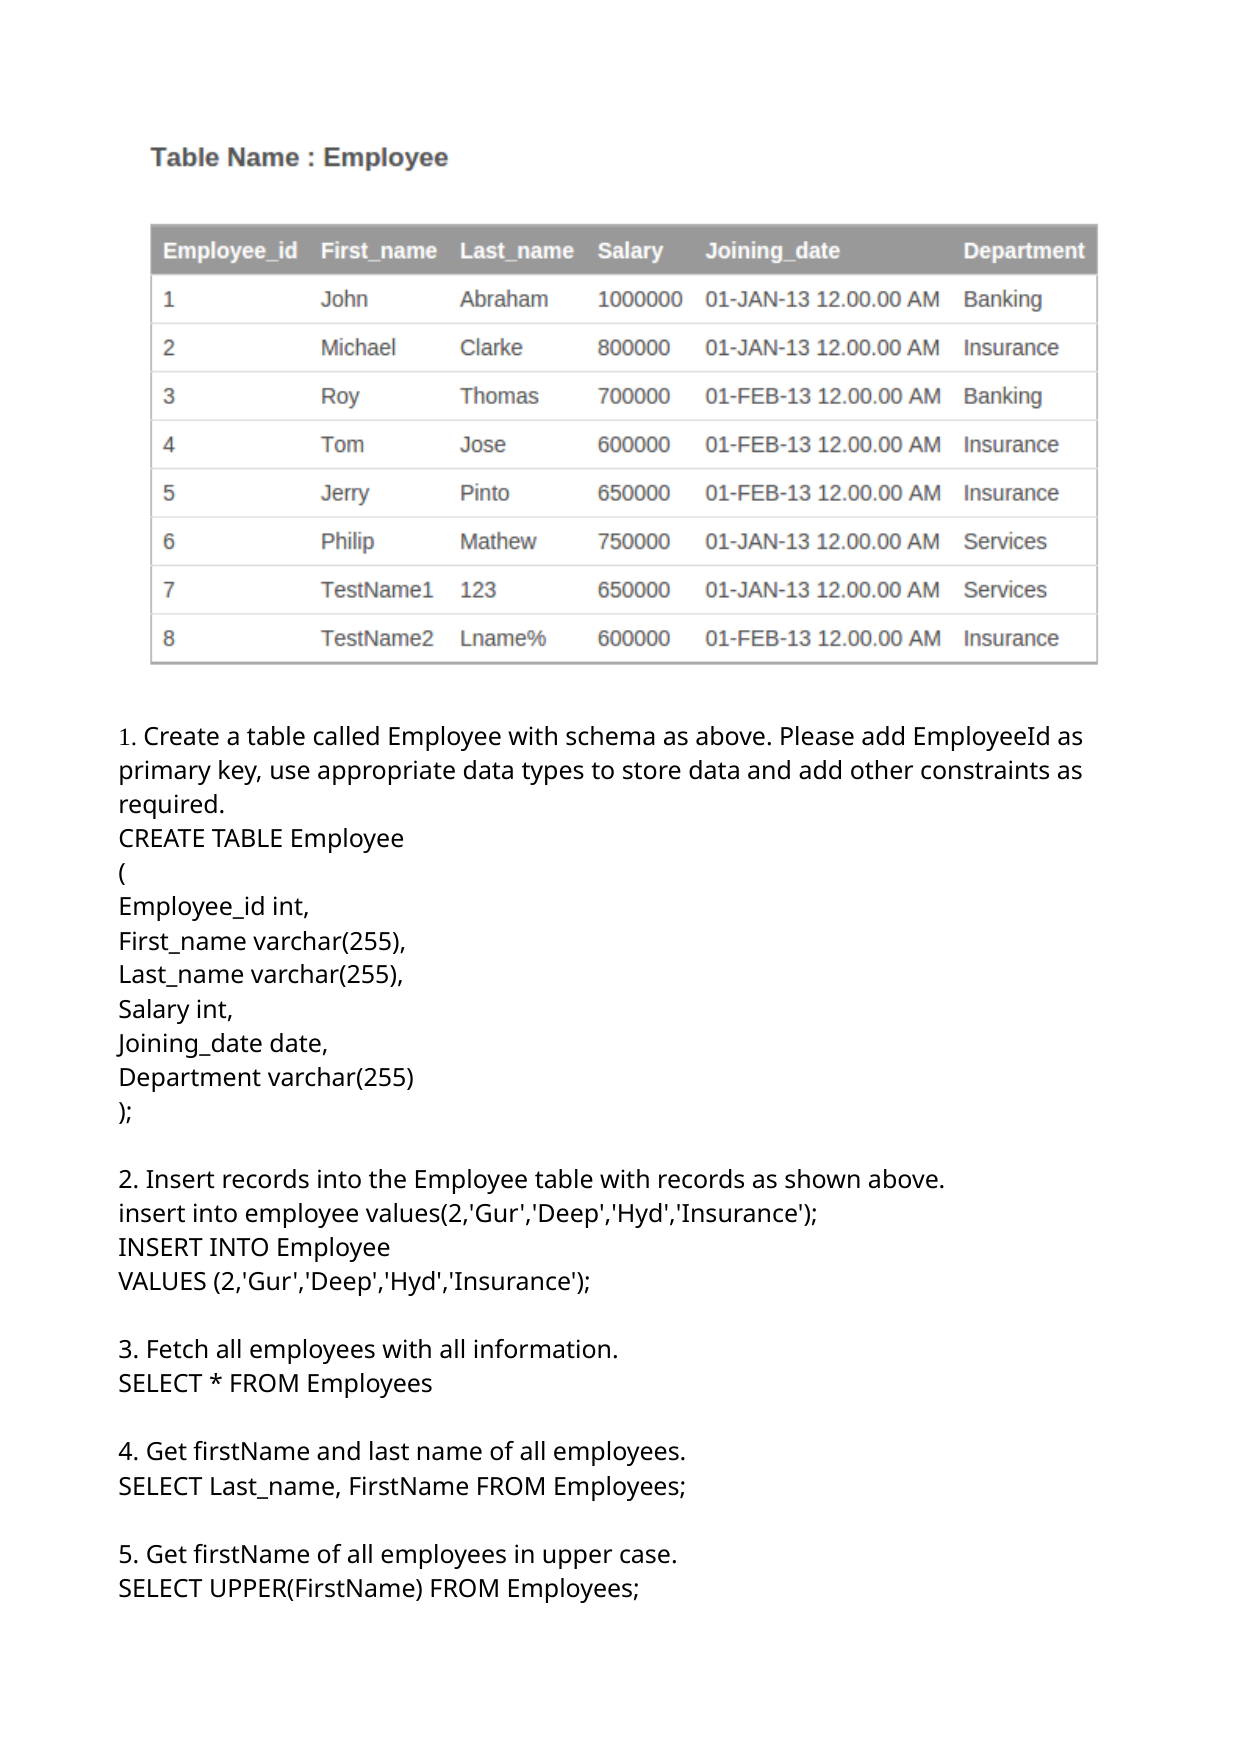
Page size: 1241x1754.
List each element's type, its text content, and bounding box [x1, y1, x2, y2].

text ); [118, 1093, 1122, 1127]
text Salary int, [118, 991, 1122, 1025]
text CREATE TABLE Employee [118, 821, 1122, 855]
text insert into employee values(2,'Gur','Deep','Hyd','Insurance'); [118, 1196, 1122, 1230]
text Last_name varchar(255), [118, 957, 1122, 991]
text SELECT Last_name, FirstName FROM Employees; [118, 1468, 1122, 1502]
text 2. Insert records into the Employee table with records as shown above. [118, 1162, 1122, 1196]
text 3. Fetch all employees with all information. [118, 1332, 1122, 1366]
text VALUES (2,'Gur','Deep','Hyd','Insurance'); [118, 1264, 1122, 1298]
text 1. Create a table called Employee with schema as above. Please add EmployeeId as primary key, use appropriate data types to store data and add other constraints as required. [118, 719, 1122, 821]
text Department varchar(255) [118, 1059, 1122, 1093]
text Employee_id int, [118, 889, 1122, 923]
text First_name varchar(255), [118, 923, 1122, 957]
picture [135, 118, 1106, 690]
text Joining_date date, [118, 1025, 1122, 1059]
text SELECT * FROM Employees [118, 1366, 1122, 1400]
text SELECT UPPER(FirstName) FROM Employees; [118, 1570, 1122, 1604]
text 4. Get firstName and last name of all employees. [118, 1434, 1122, 1468]
text INSERT INTO Employee [118, 1230, 1122, 1264]
text 5. Get firstName of all employees in upper case. [118, 1536, 1122, 1570]
text ( [118, 855, 1122, 889]
